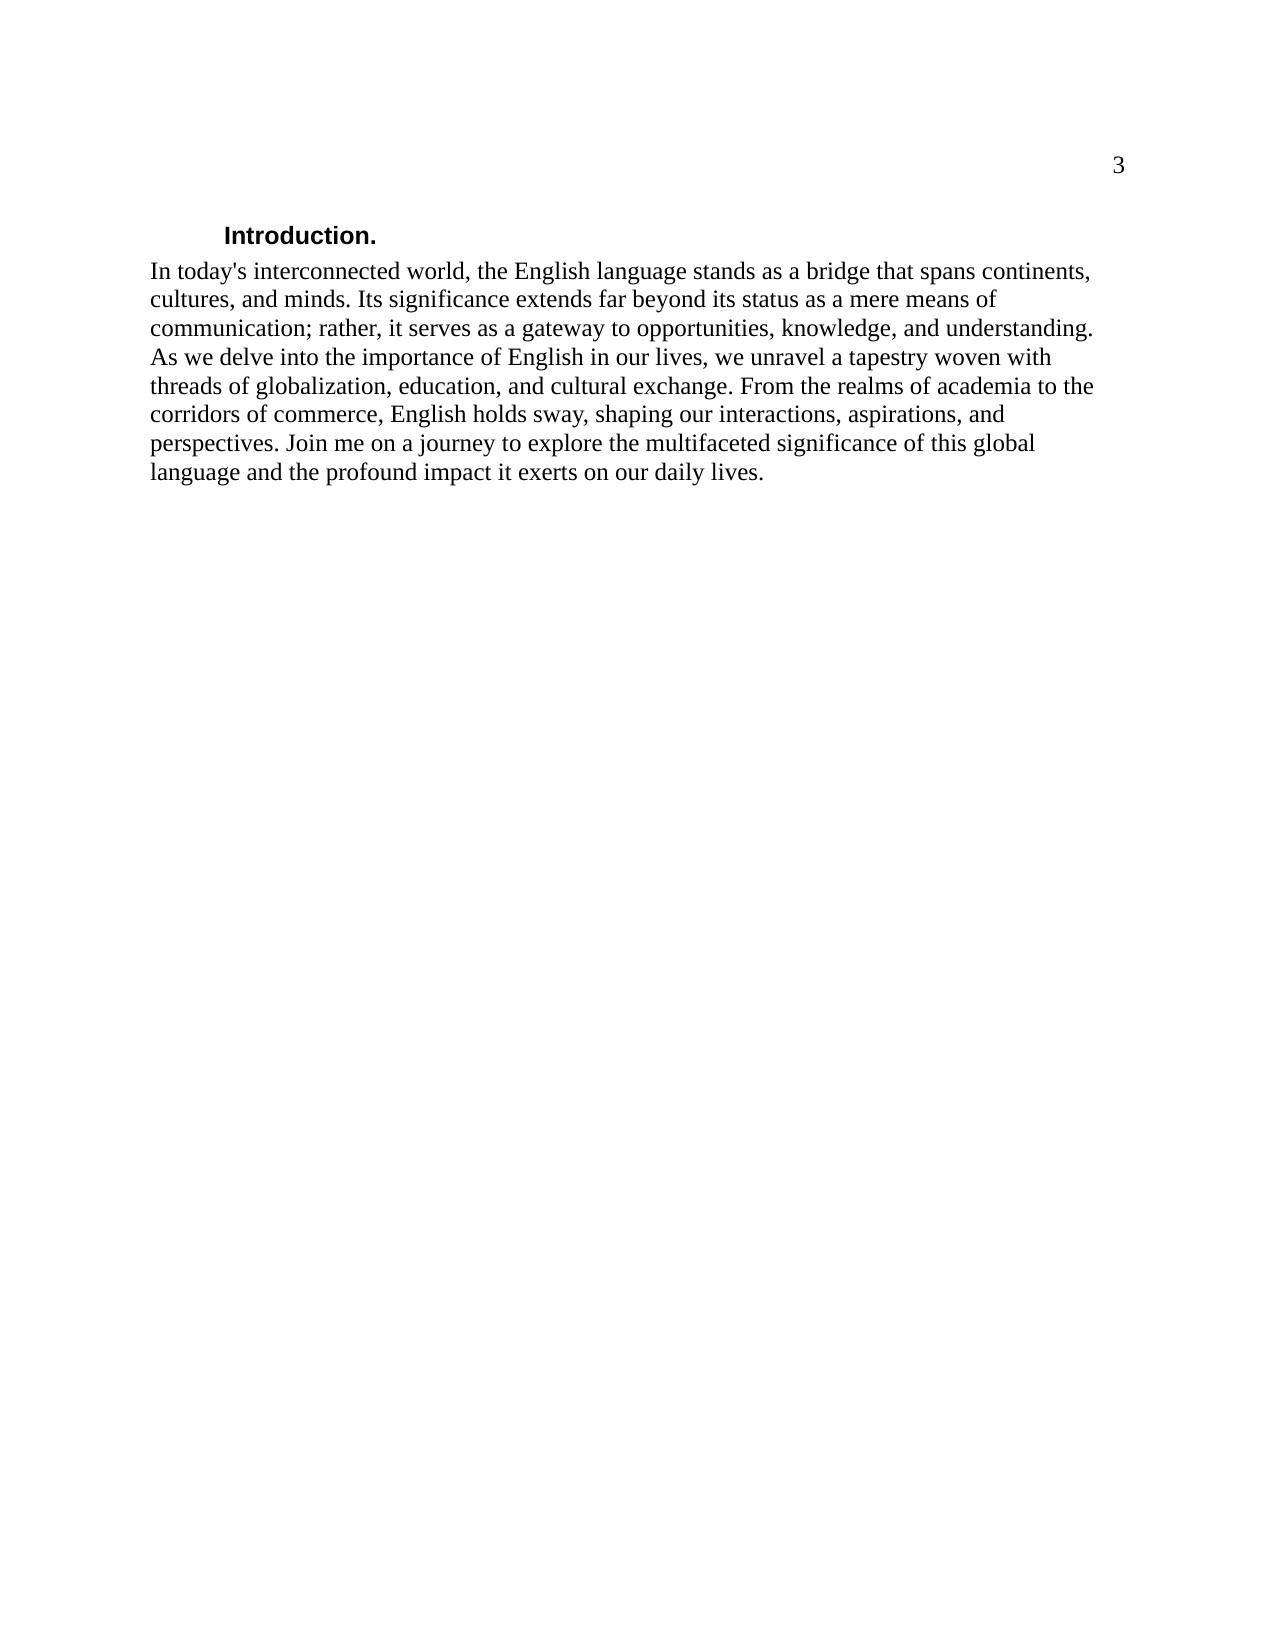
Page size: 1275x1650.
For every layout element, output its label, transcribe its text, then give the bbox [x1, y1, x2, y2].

text In today's interconnected world, the English language stands as a bridge that spans continents, cultures, and minds. Its significance extends far beyond its status as a mere means of communication; rather, it serves as a gateway to opportunities, knowledge, and understanding. As we delve into the importance of English in our lives, we unravel a tapestry woven with threads of globalization, education, and cultural exchange. From the realms of academia to the corridors of commerce, English holds sway, shaping our interactions, aspirations, and perspectives. Join me on a journey to explore the multifaceted significance of this global language and the profound impact it exerts on our daily lives. [150, 256, 1125, 486]
subtitle Introduction. [150, 221, 1125, 249]
